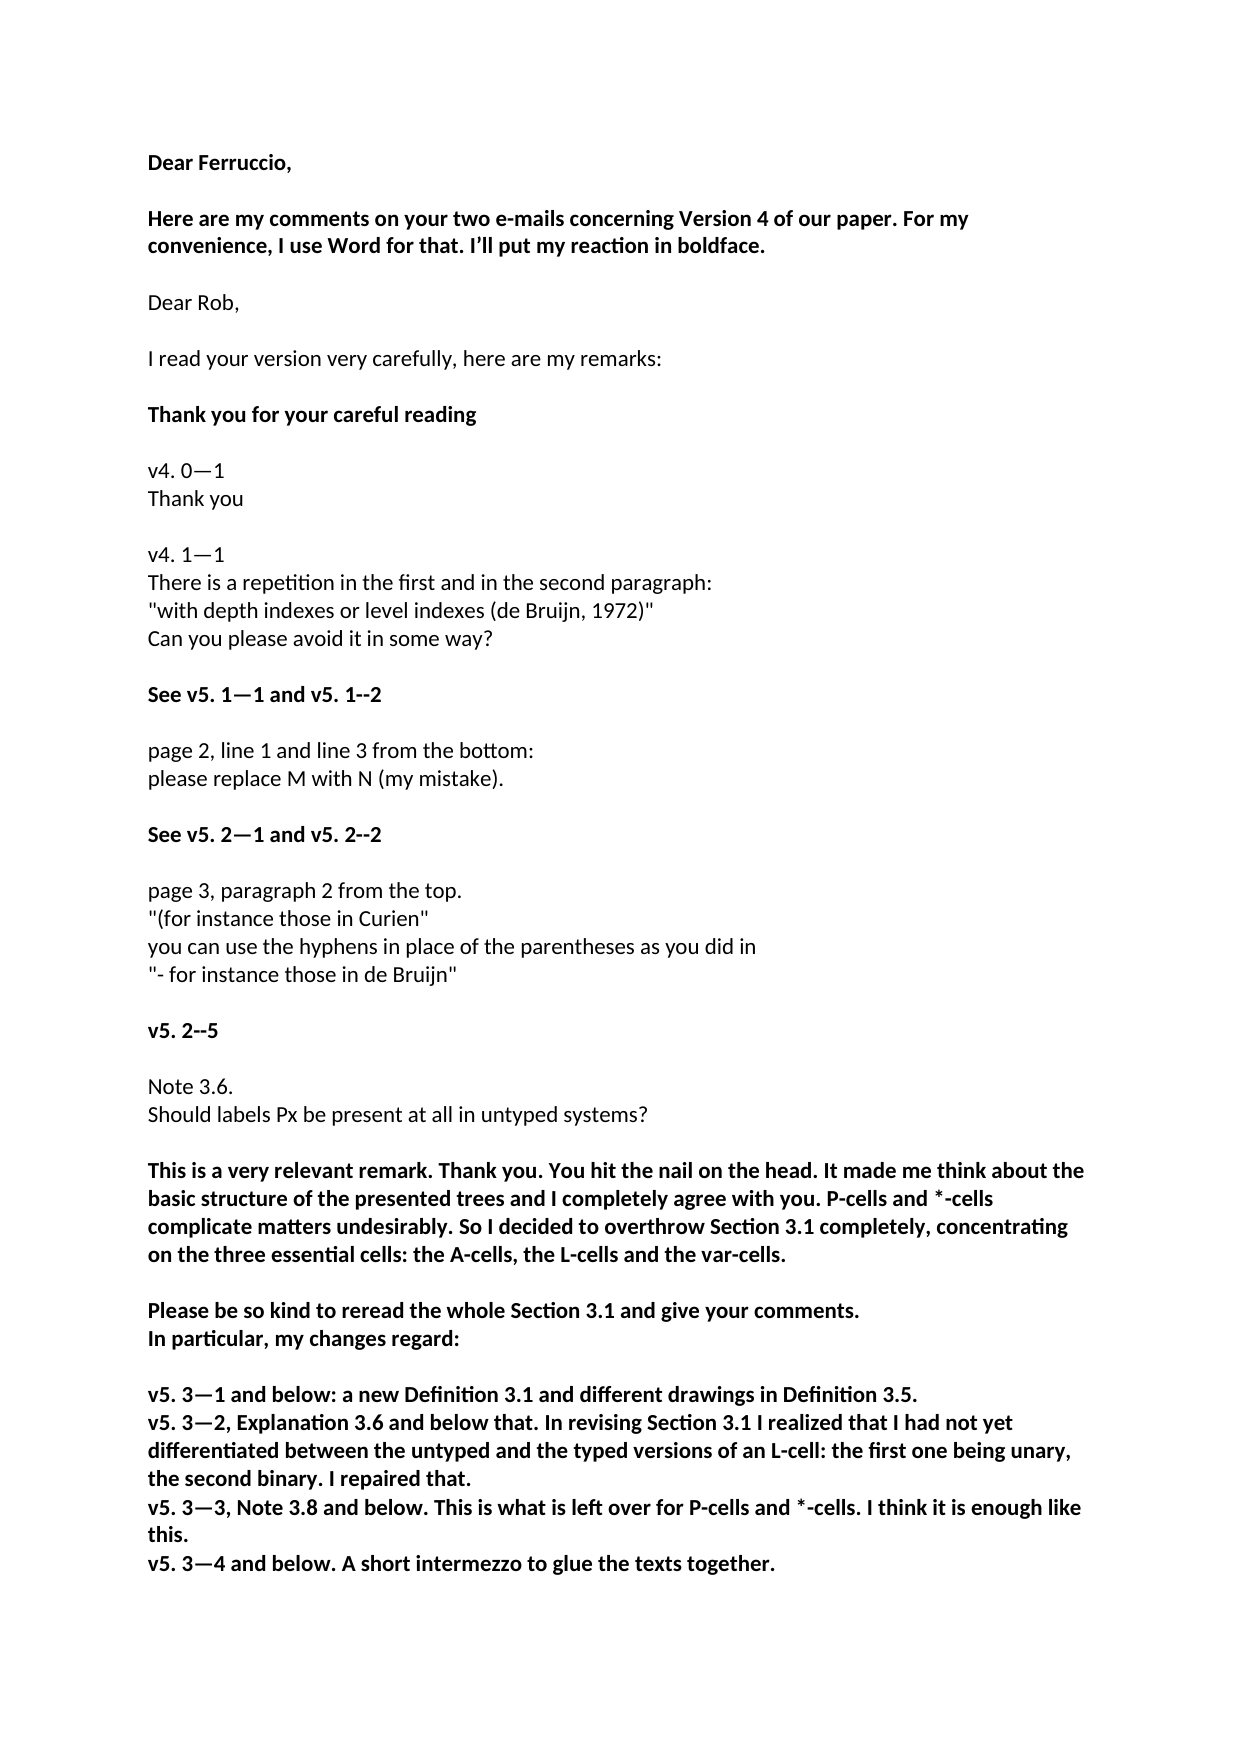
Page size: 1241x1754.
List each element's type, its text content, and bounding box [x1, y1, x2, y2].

text v5. 3—3, Note 3.8 and below. This is what is left over for P-cells and *-cells. I think it is enough like this. [148, 1493, 1093, 1549]
text v4. 0—1 [148, 456, 1093, 484]
text v5. 3—1 and below: a new Definition 3.1 and different drawings in Definition 3.5. [148, 1381, 1093, 1408]
text v4. 1—1 [148, 540, 1093, 568]
text I read your version very carefully, here are my remarks: [148, 344, 1093, 372]
text Note 3.6. [148, 1072, 1093, 1100]
text Thank you [148, 484, 1093, 512]
text Can you please avoid it in some way? [148, 624, 1093, 652]
text you can use the hyphens in place of the parentheses as you did in [148, 932, 1093, 960]
text page 3, paragraph 2 from the top. [148, 876, 1093, 904]
text Here are my comments on your two e-mails concerning Version 4 of our paper. For my convenience, I use Word for that. I’ll put my reaction in boldface. [148, 204, 1093, 260]
text See v5. 2—1 and v5. 2--2 [148, 820, 1093, 848]
text "with depth indexes or level indexes (de Bruijn, 1972)" [148, 596, 1093, 624]
text Dear Ferruccio, [148, 148, 1093, 176]
text Please be so kind to reread the whole Section 3.1 and give your comments. [148, 1296, 1093, 1324]
text v5. 3—4 and below. A short intermezzo to glue the texts together. [148, 1549, 1093, 1577]
text please replace M with N (my mistake). [148, 764, 1093, 792]
text In particular, my changes regard: [148, 1324, 1093, 1352]
text "- for instance those in de Bruijn" [148, 960, 1093, 988]
text Thank you for your careful reading [148, 400, 1093, 428]
text See v5. 1—1 and v5. 1--2 [148, 680, 1093, 708]
text Dear Rob, [148, 288, 1093, 316]
text page 2, line 1 and line 3 from the bottom: [148, 736, 1093, 764]
text v5. 2--5 [148, 1016, 1093, 1044]
text v5. 3—2, Explanation 3.6 and below that. In revising Section 3.1 I realized that I had not yet differentiated between the untyped and the typed versions of an L-cell: the first one being unary, the second binary. I repaired that. [148, 1408, 1093, 1493]
text "(for instance those in Curien" [148, 904, 1093, 932]
text Should labels Px be present at all in untyped systems? [148, 1100, 1093, 1128]
text This is a very relevant remark. Thank you. You hit the nail on the head. It made me think about the basic structure of the presented trees and I completely agree with you. P-cells and *-cells complicate matters undesirably. So I decided to overthrow Section 3.1 completely, concentrating on the three essential cells: the A-cells, the L-cells and the var-cells. [148, 1156, 1093, 1268]
text There is a repetition in the first and in the second paragraph: [148, 568, 1093, 596]
